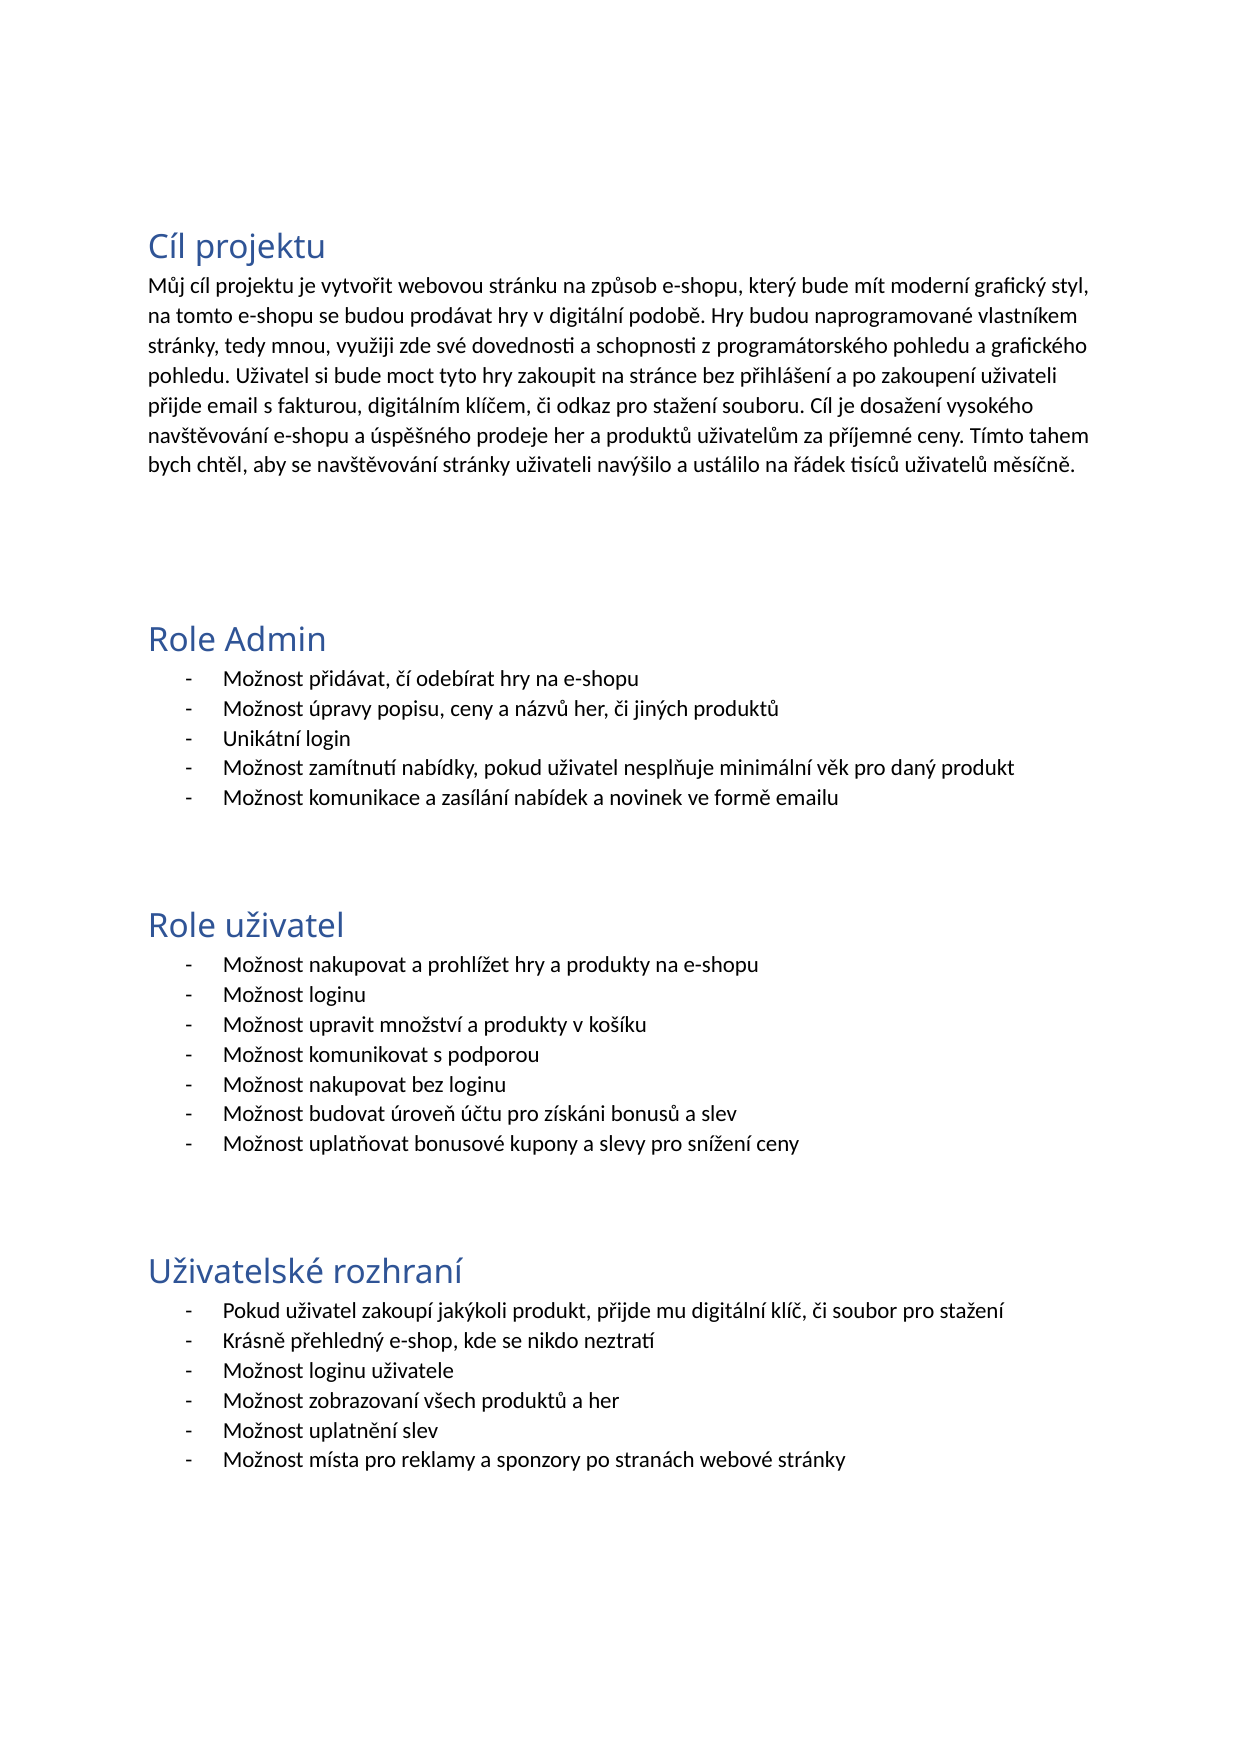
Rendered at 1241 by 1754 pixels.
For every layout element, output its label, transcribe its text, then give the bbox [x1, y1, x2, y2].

list Možnost budovat úroveň účtu pro získáni bonusů a slev [185, 1099, 1093, 1128]
list Možnost uplatňovat bonusové kupony a slevy pro snížení ceny [185, 1129, 1093, 1157]
text Můj cíl projektu je vytvořit webovou stránku na způsob e-shopu, který bude mít moderní grafický styl, na tomto e-shopu se budou prodávat hry v digitální podobě. Hry budou naprogramované vlastníkem stránky, tedy mnou, využiji zde své dovednosti a schopnosti z programátorského pohledu a grafického pohledu. Uživatel si bude moct tyto hry zakoupit na stránce bez přihlášení a po zakoupení uživateli přijde email s fakturou, digitálním klíčem, či odkaz pro stažení souboru. Cíl je dosažení vysokého navštěvování e-shopu a úspěšného prodeje her a produktů uživatelům za příjemné ceny. Tímto tahem bych chtěl, aby se navštěvování stránky uživateli navýšilo a ustálilo na řádek tisíců uživatelů měsíčně. [148, 271, 1093, 479]
list Možnost nakupovat a prohlížet hry a produkty na e-shopu [185, 950, 1093, 978]
list Možnost komunikace a zasílání nabídek a novinek ve formě emailu [185, 783, 1093, 811]
list Možnost místa pro reklamy a sponzory po stranách webové stránky [185, 1446, 1093, 1474]
subtitle Role Admin [148, 615, 1093, 661]
list Možnost uplatnění slev [185, 1416, 1093, 1444]
subtitle Role uživatel [148, 902, 1093, 947]
list Možnost loginu uživatele [185, 1356, 1093, 1384]
list Unikátní login [185, 724, 1093, 752]
list Pokud uživatel zakoupí jakýkoli produkt, přijde mu digitální klíč, či soubor pro stažení [185, 1296, 1093, 1324]
list Možnost loginu [185, 980, 1093, 1008]
list Možnost komunikovat s podporou [185, 1040, 1093, 1068]
list Možnost nakupovat bez loginu [185, 1070, 1093, 1098]
list Možnost upravit množství a produkty v košíku [185, 1010, 1093, 1038]
list Možnost úpravy popisu, ceny a názvů her, či jiných produktů [185, 694, 1093, 722]
list Možnost zamítnutí nabídky, pokud uživatel nesplňuje minimální věk pro daný produkt [185, 753, 1093, 782]
list Krásně přehledný e-shop, kde se nikdo neztratí [185, 1326, 1093, 1354]
list Možnost zobrazovaní všech produktů a her [185, 1386, 1093, 1414]
subtitle Uživatelské rozhraní [148, 1248, 1093, 1293]
subtitle Cíl projektu [148, 223, 1093, 268]
list Možnost přidávat, čí odebírat hry na e-shopu [185, 664, 1093, 692]
